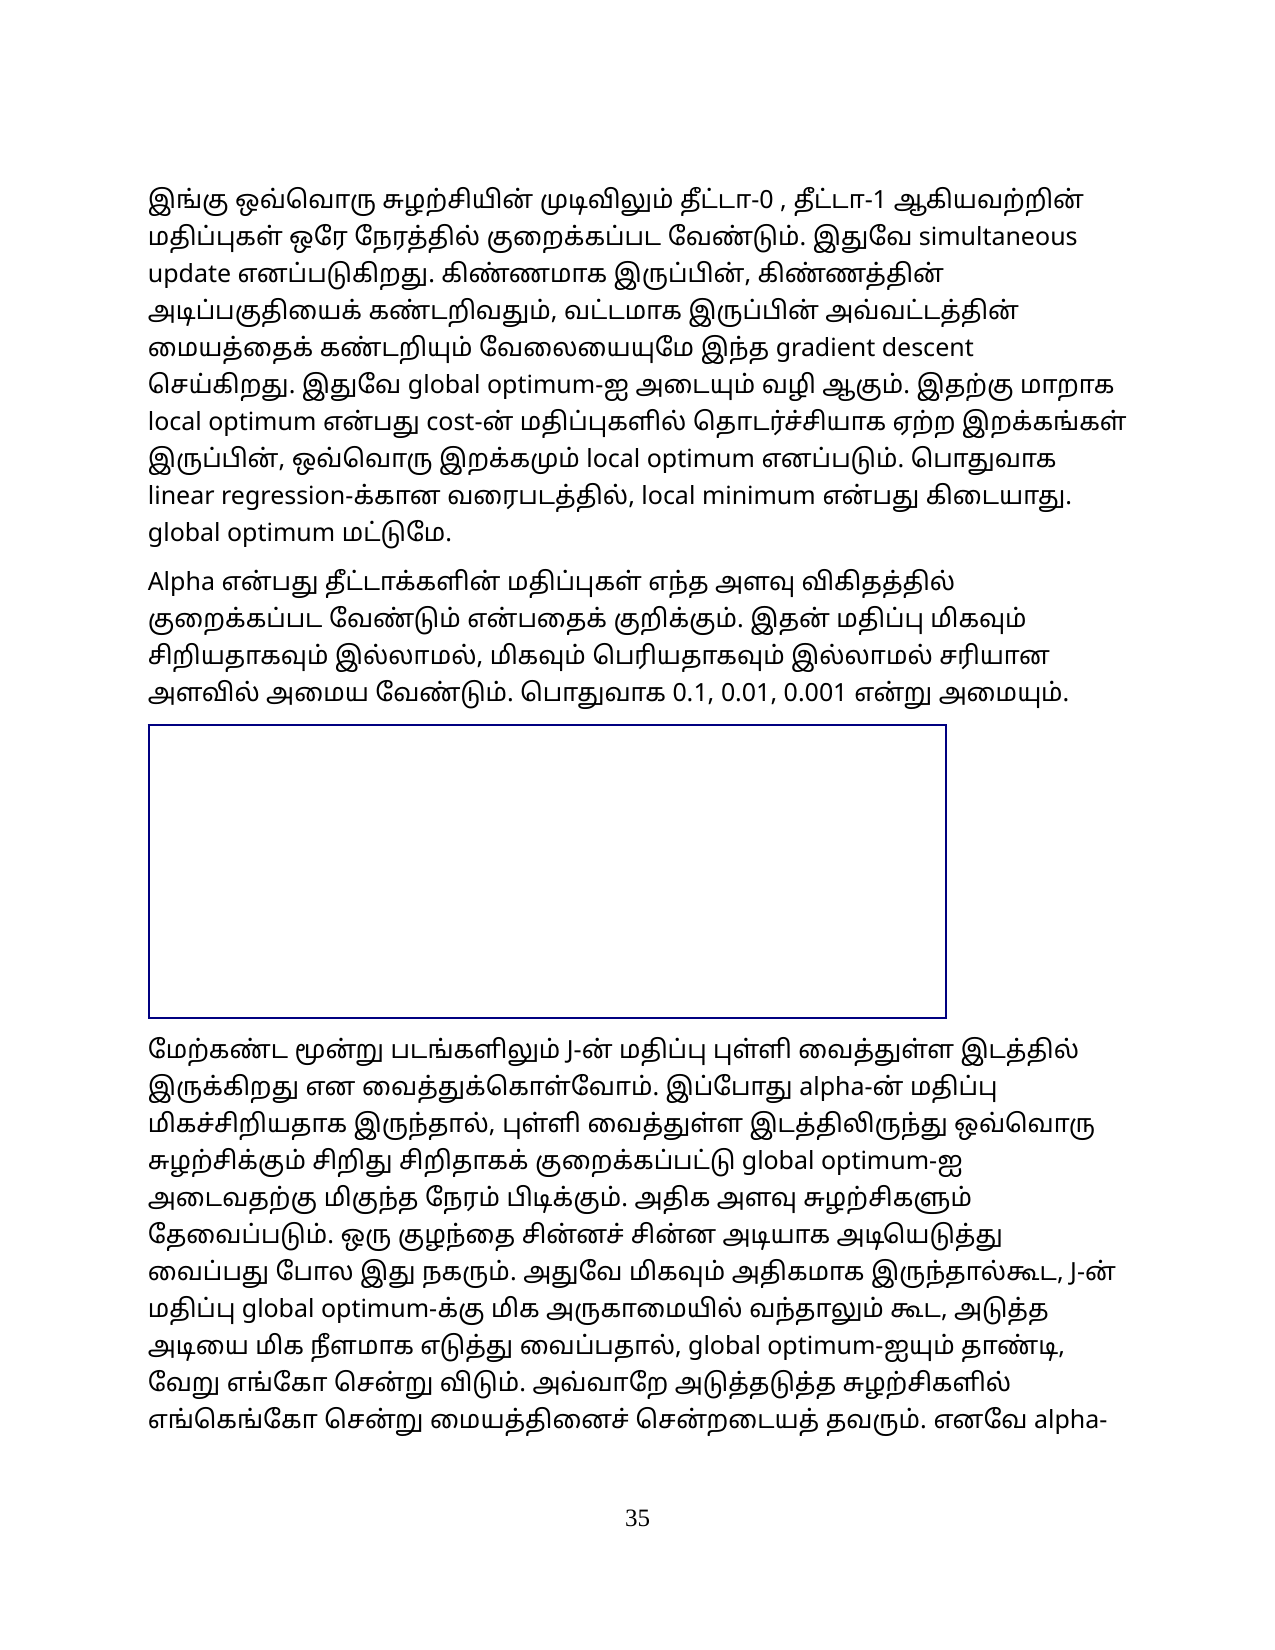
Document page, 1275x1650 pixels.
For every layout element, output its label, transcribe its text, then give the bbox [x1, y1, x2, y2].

text Alpha என்பது தீட்டாக்களின் மதிப்புகள் எந்த அளவு விகிதத்தில் குறைக்கப்பட வேண்டும் என்பதைக் குறிக்கும். இதன் மதிப்பு மிகவும் சிறியதாகவும் இல்லாமல், மிகவும் பெரியதாகவும் இல்லாமல் சரியான அளவில் அமைய வேண்டும். பொதுவாக 0.1, 0.01, 0.001 என்று அமையும். [118, 534, 1157, 712]
text இங்கு ஒவ்வொரு சுழற்சியின் முடிவிலும் தீட்டா-0 , தீட்டா-1 ஆகியவற்றின் மதிப்புகள் ஒரே நேரத்தில் குறைக்கப்பட வேண்டும். இதுவே simultaneous update எனப்படுகிறது. கிண்ணமாக இருப்பின், கிண்ணத்தின் அடிப்பகுதியைக் கண்டறிவதும், வட்டமாக இருப்பின் அவ்வட்டத்தின் மையத்தைக் கண்டறியும் வேலையையுமே இந்த gradient descent செய்கிறது. இதுவே global optimum-ஐ அடையும் வழி ஆகும். இதற்கு மாறாக local optimum என்பது cost-ன் மதிப்புகளில் தொடர்ச்சியாக ஏற்ற இறக்கங்கள் இருப்பின், ஒவ்வொரு இறக்கமும் local optimum எனப்படும். பொதுவாக linear regression-க்கான வரைபடத்தில், local minimum என்பது கிடையாது. global optimum மட்டுமே. [118, 118, 1157, 534]
text மேற்கண்ட மூன்று படங்களிலும் J-ன் மதிப்பு புள்ளி வைத்துள்ள இடத்தில் இருக்கிறது என வைத்துக்கொள்வோம். இப்போது alpha-ன் மதிப்பு மிகச்சிறியதாக இருந்தால், புள்ளி வைத்துள்ள இடத்திலிருந்து ஒவ்வொரு சுழற்சிக்கும் சிறிது சிறிதாகக் குறைக்கப்பட்டு global optimum-ஐ அடைவதற்கு மிகுந்த நேரம் பிடிக்கும். அதிக அளவு சுழற்சிகளும் தேவைப்படும். ஒரு குழந்தை சின்னச் சின்ன அடியாக அடியெடுத்து வைப்பது போல இது நகரும். அதுவே மிகவும் அதிகமாக இருந்தால்கூட, J-ன் மதிப்பு global optimum-க்கு மிக அருகாமையில் வந்தாலும் கூட, அடுத்த அடியை மிக நீளமாக எடுத்து வைப்பதால், global optimum-ஐயும் தாண்டி, வேறு எங்கோ சென்று விடும். அவ்வாறே அடுத்தடுத்த சுழற்சிகளில் எங்கெங்கோ சென்று மையத்தினைச் சென்றடையத் தவரும். எனவே alpha- [118, 1002, 1157, 1468]
